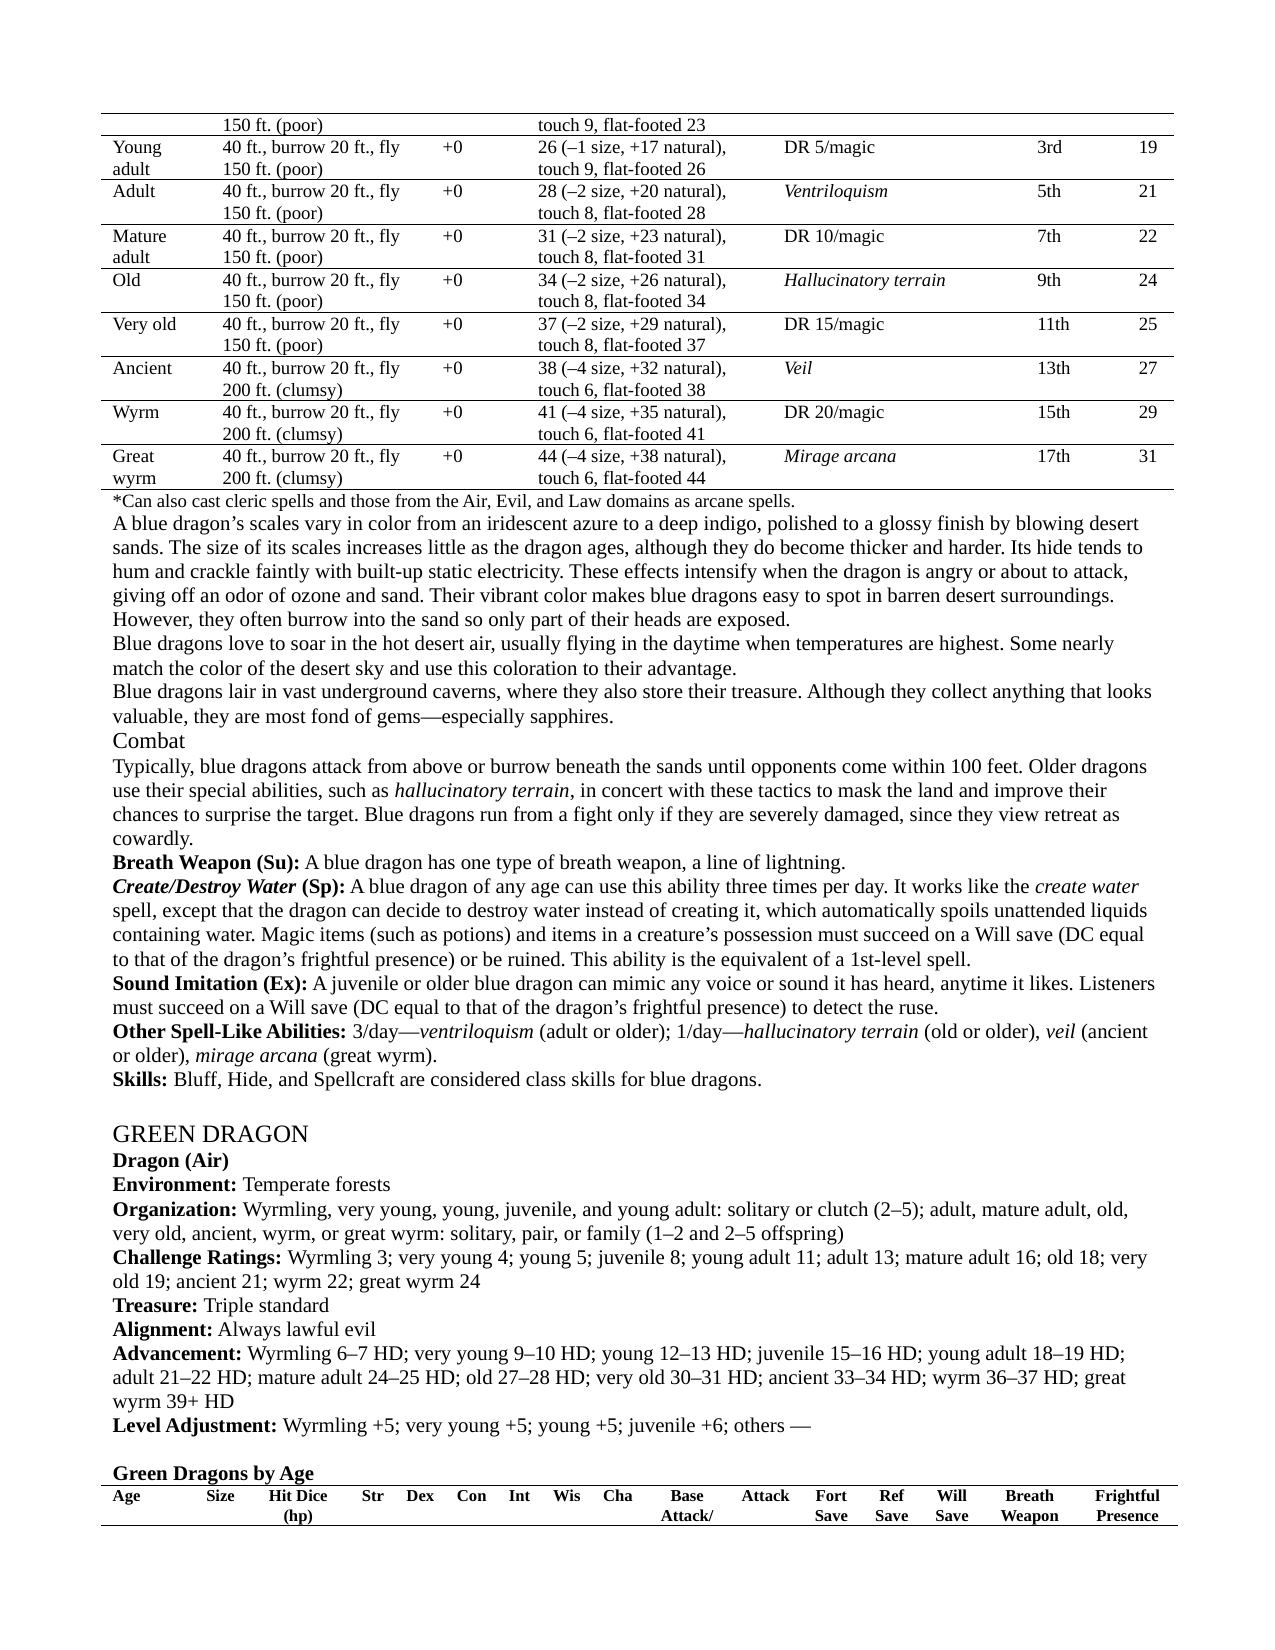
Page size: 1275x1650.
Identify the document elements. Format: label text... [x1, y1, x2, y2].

table_cell Hallucinatory terrain [773, 269, 1026, 312]
table_cell Mirage arcana [773, 445, 1026, 488]
table_cell +0 [431, 136, 527, 179]
table_cell [431, 114, 527, 135]
table_cell Dex [395, 1486, 445, 1524]
table_cell Str [350, 1486, 395, 1524]
table_cell Hit Dice (hp) [246, 1486, 350, 1524]
table_cell Great wyrm [101, 445, 211, 488]
table_cell [101, 114, 211, 135]
table_cell 38 (–4 size, +32 natural), touch 6, flat-footed 38 [527, 357, 773, 400]
text Create/Destroy Water (Sp): A blue dragon of any age can use this ability three times per day. It works like the create water spell, except that the dragon can decide to destroy water instead of creating it, which automatically spoils unattended liquids containing water. Magic items (such as potions) and items in a creature’s possession must succeed on a Will save (DC equal to that of the dragon’s frightful presence) or be ruined. This ability is the equivalent of a 1st-level spell. [112, 874, 1162, 971]
text Blue dragons love to soar in the hot desert air, usually flying in the daytime when temperatures are highest. Some nearly match the color of the desert sky and use this coloration to their advantage. [112, 631, 1162, 679]
table_cell Con [445, 1486, 497, 1524]
table_cell 37 (–2 size, +29 natural), touch 8, flat-footed 37 [527, 313, 773, 356]
table_cell Ventriloquism [773, 180, 1026, 223]
table_cell +0 [431, 401, 527, 444]
table_cell Mature adult [101, 225, 211, 268]
table_cell Ancient [101, 357, 211, 400]
table_cell 27 [1127, 357, 1174, 400]
table_cell 25 [1127, 313, 1174, 356]
text Dragon (Air) [112, 1148, 1162, 1172]
table_cell 40 ft., burrow 20 ft., fly 150 ft. (poor) [211, 225, 431, 268]
table_cell 40 ft., burrow 20 ft., fly 150 ft. (poor) [211, 313, 431, 356]
table_cell +0 [431, 445, 527, 488]
table_cell +0 [431, 313, 527, 356]
table_cell 26 (–1 size, +17 natural), touch 9, flat-footed 26 [527, 136, 773, 179]
table_cell 31 (–2 size, +23 natural), touch 8, flat-footed 31 [527, 225, 773, 268]
table_cell 40 ft., burrow 20 ft., fly 150 ft. (poor) [211, 180, 431, 223]
table_cell 31 [1127, 445, 1174, 488]
table_cell 29 [1127, 401, 1174, 444]
table_cell 40 ft., burrow 20 ft., fly 200 ft. (clumsy) [211, 401, 431, 444]
table_cell Young adult [101, 136, 211, 179]
text Alignment: Always lawful evil [112, 1317, 1162, 1341]
table_cell Attack [730, 1486, 801, 1524]
text Blue dragons lair in vast underground caverns, where they also store their treasure. Although they collect anything that looks valuable, they are most fond of gems—especially sapphires. [112, 679, 1162, 728]
table_cell Will Save [921, 1486, 982, 1524]
table_cell DR 5/magic [773, 136, 1026, 179]
table_cell +0 [431, 180, 527, 223]
text Other Spell-Like Abilities: 3/day—ventriloquism (adult or older); 1/day—hallucinatory terrain (old or older), veil (ancient or older), mirage arcana (great wyrm). [112, 1019, 1162, 1067]
text Organization: Wyrmling, very young, young, juvenile, and young adult: solitary or clutch (2–5); adult, mature adult, old, very old, ancient, wyrm, or great wyrm: solitary, pair, or family (1–2 and 2–5 offspring) [112, 1196, 1162, 1244]
table_cell [773, 114, 1026, 135]
table_cell 9th [1026, 269, 1127, 312]
table_cell Fort Save [801, 1486, 862, 1524]
table_cell touch 9, flat-footed 23 [527, 114, 773, 135]
table_cell 40 ft., burrow 20 ft., fly 150 ft. (poor) [211, 136, 431, 179]
table_cell +0 [431, 269, 527, 312]
table_cell 40 ft., burrow 20 ft., fly 200 ft. (clumsy) [211, 445, 431, 488]
table_cell 28 (–2 size, +20 natural), touch 8, flat-footed 28 [527, 180, 773, 223]
text GREEN DRAGON [112, 1119, 1162, 1148]
table_cell 11th [1026, 313, 1127, 356]
text Advancement: Wyrmling 6–7 HD; very young 9–10 HD; young 12–13 HD; juvenile 15–16 HD; young adult 18–19 HD; adult 21–22 HD; mature adult 24–25 HD; old 27–28 HD; very old 30–31 HD; ancient 33–34 HD; wyrm 36–37 HD; great wyrm 39+ HD [112, 1341, 1162, 1413]
table_cell 34 (–2 size, +26 natural), touch 8, flat-footed 34 [527, 269, 773, 312]
table_cell Wis [541, 1486, 592, 1524]
table_cell 13th [1026, 357, 1127, 400]
text Typically, blue dragons attack from above or burrow beneath the sands until opponents come within 100 feet. Older dragons use their special abilities, such as hallucinatory terrain, in concert with these tactics to mask the land and improve their chances to surprise the target. Blue dragons run from a fight only if they are severely damaged, since they view retreat as cowardly. [112, 754, 1162, 850]
text Sound Imitation (Ex): A juvenile or older blue dragon can mimic any voice or sound it has heard, anytime it likes. Listeners must succeed on a Will save (DC equal to that of the dragon’s frightful presence) to detect the ruse. [112, 971, 1162, 1019]
table_cell 24 [1127, 269, 1174, 312]
table_cell DR 10/magic [773, 225, 1026, 268]
table_cell 17th [1026, 445, 1127, 488]
table_cell 21 [1127, 180, 1174, 223]
table_cell 19 [1127, 136, 1174, 179]
table_cell *Can also cast cleric spells and those from the Air, Evil, and Law domains as arcane spells. [101, 490, 1174, 511]
table_cell Veil [773, 357, 1026, 400]
text Skills: Bluff, Hide, and Spellcraft are considered class skills for blue dragons. [112, 1067, 1162, 1091]
text A blue dragon’s scales vary in color from an iridescent azure to a deep indigo, polished to a glossy finish by blowing desert sands. The size of its scales increases little as the dragon ages, although they do become thicker and harder. Its hide tends to hum and crackle faintly with built-up static electricity. These effects intensify when the dragon is angry or about to attack, giving off an odor of ozone and sand. Their vibrant color makes blue dragons easy to spot in barren desert surroundings. However, they often burrow into the sand so only part of their heads are exposed. [112, 511, 1162, 631]
table_cell [1026, 114, 1127, 135]
table_cell Ref Save [862, 1486, 921, 1524]
table_cell Cha [592, 1486, 644, 1524]
table_cell Wyrm [101, 401, 211, 444]
text Environment: Temperate forests [112, 1172, 1162, 1196]
table_cell 40 ft., burrow 20 ft., fly 200 ft. (clumsy) [211, 357, 431, 400]
table_cell Int [498, 1486, 541, 1524]
table_cell [1127, 114, 1174, 135]
table_cell +0 [431, 357, 527, 400]
table_cell DR 15/magic [773, 313, 1026, 356]
table_cell +0 [431, 225, 527, 268]
table_cell 150 ft. (poor) [211, 114, 431, 135]
table_cell 44 (–4 size, +38 natural), touch 6, flat-footed 44 [527, 445, 773, 488]
table_header Green Dragons by Age [101, 1461, 1178, 1485]
table_cell 22 [1127, 225, 1174, 268]
table_cell Breath Weapon [982, 1486, 1077, 1524]
text Breath Weapon (Su): A blue dragon has one type of breath weapon, a line of lightning. [112, 850, 1162, 874]
table_cell 41 (–4 size, +35 natural), touch 6, flat-footed 41 [527, 401, 773, 444]
table_cell Age [101, 1486, 195, 1524]
table_cell Adult [101, 180, 211, 223]
table_cell 15th [1026, 401, 1127, 444]
table_cell Size [195, 1486, 246, 1524]
text Treasure: Triple standard [112, 1293, 1162, 1317]
table_cell Base Attack/ [644, 1486, 730, 1524]
table_cell Old [101, 269, 211, 312]
text Combat [112, 728, 1162, 754]
text Challenge Ratings: Wyrmling 3; very young 4; young 5; juvenile 8; young adult 11; adult 13; mature adult 16; old 18; very old 19; ancient 21; wyrm 22; great wyrm 24 [112, 1244, 1162, 1293]
table_cell DR 20/magic [773, 401, 1026, 444]
table_cell 3rd [1026, 136, 1127, 179]
table_cell 40 ft., burrow 20 ft., fly 150 ft. (poor) [211, 269, 431, 312]
table_cell 5th [1026, 180, 1127, 223]
table_cell 7th [1026, 225, 1127, 268]
table_cell Frightful Presence [1077, 1486, 1178, 1524]
table_cell Very old [101, 313, 211, 356]
text Level Adjustment: Wyrmling +5; very young +5; young +5; juvenile +6; others — [112, 1413, 1162, 1437]
